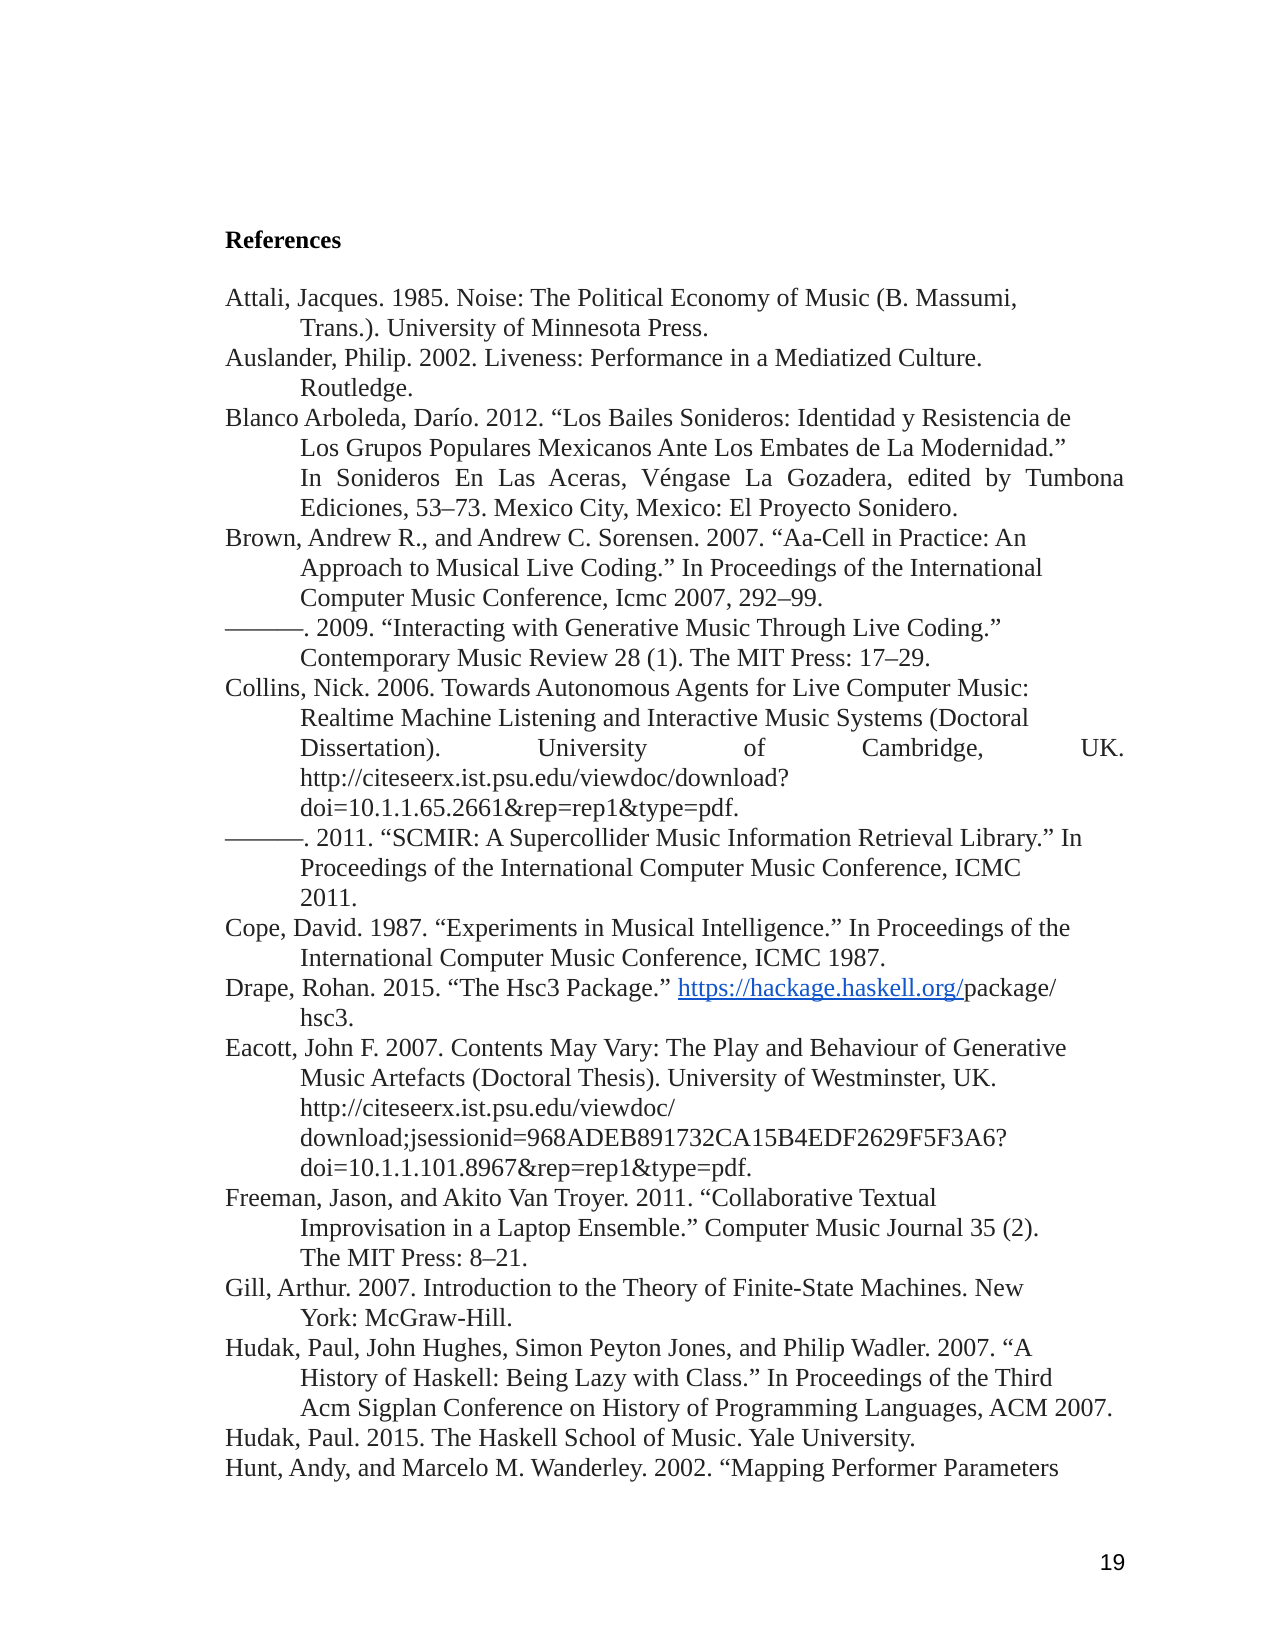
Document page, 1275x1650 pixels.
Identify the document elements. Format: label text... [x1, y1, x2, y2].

text Improvisation in a Laptop Ensemble.” Computer Music Journal 35 (2). [225, 1212, 1125, 1242]
text York: McGraw-Hill. [225, 1302, 1125, 1332]
text Approach to Musical Live Coding.” In Proceedings of the International [225, 552, 1125, 582]
text Contemporary Music Review 28 (1). The MIT Press: 17–29. [225, 642, 1125, 672]
text http://citeseerx.ist.psu.edu/viewdoc/download;jsessionid=968ADEB891732CA15B4EDF2629F5F3A6?doi=10.1.1.101.8967&rep=rep1&type=pdf. [300, 1092, 1125, 1182]
text In Sonideros En Las Aceras, Véngase La Gozadera, edited by Tumbona Ediciones, 53–73. Mexico City, Mexico: El Proyecto Sonidero. [300, 462, 1125, 522]
text Blanco Arboleda, Darío. 2012. “Los Bailes Sonideros: Identidad y Resistencia de [225, 402, 1125, 432]
text Music Artefacts (Doctoral Thesis). University of Westminster, UK. [225, 1062, 1125, 1092]
text References [225, 225, 1125, 254]
text 2011. [300, 882, 1125, 912]
text Brown, Andrew R., and Andrew C. Sorensen. 2007. “Aa-Cell in Practice: An [225, 522, 1125, 552]
text Realtime Machine Listening and Interactive Music Systems (Doctoral [225, 702, 1125, 732]
text Proceedings of the International Computer Music Conference, ICMC [225, 852, 1125, 882]
text Hudak, Paul. 2015. The Haskell School of Music. Yale University. [225, 1422, 1125, 1452]
text History of Haskell: Being Lazy with Class.” In Proceedings of the Third [225, 1362, 1125, 1392]
text Los Grupos Populares Mexicanos Ante Los Embates de La Modernidad.” [225, 432, 1125, 462]
text Cope, David. 1987. “Experiments in Musical Intelligence.” In Proceedings of the [225, 912, 1125, 942]
text ———. 2011. “SCMIR: A Supercollider Music Information Retrieval Library.” In [225, 822, 1125, 852]
text hsc3. [225, 1002, 1125, 1032]
text The MIT Press: 8–21. [225, 1242, 1125, 1272]
text Collins, Nick. 2006. Towards Autonomous Agents for Live Computer Music: [225, 672, 1125, 702]
text Gill, Arthur. 2007. Introduction to the Theory of Finite-State Machines. New [225, 1272, 1125, 1302]
text Dissertation). University of Cambridge, UK. http://citeseerx.ist.psu.edu/viewdoc/download?doi=10.1.1.65.2661&rep=rep1&type=pdf. [300, 732, 1125, 822]
text International Computer Music Conference, ICMC 1987. [225, 942, 1125, 972]
text Computer Music Conference, Icmc 2007, 292–99. [300, 582, 1125, 612]
text Trans.). University of Minnesota Press. [225, 312, 1125, 342]
text Routledge. [225, 372, 1125, 402]
text Auslander, Philip. 2002. Liveness: Performance in a Mediatized Culture. [225, 342, 1125, 372]
text Hudak, Paul, John Hughes, Simon Peyton Jones, and Philip Wadler. 2007. “A [225, 1332, 1125, 1362]
text ———. 2009. “Interacting with Generative Music Through Live Coding.” [225, 612, 1125, 642]
text Hunt, Andy, and Marcelo M. Wanderley. 2002. “Mapping Performer Parameters [225, 1452, 1125, 1482]
text Freeman, Jason, and Akito Van Troyer. 2011. “Collaborative Textual [225, 1182, 1125, 1212]
text Eacott, John F. 2007. Contents May Vary: The Play and Behaviour of Generative [225, 1032, 1125, 1062]
text Attali, Jacques. 1985. Noise: The Political Economy of Music (B. Massumi, [225, 282, 1125, 312]
text Acm Sigplan Conference on History of Programming Languages, ACM 2007. [300, 1392, 1125, 1422]
text Drape, Rohan. 2015. “The Hsc3 Package.” https://hackage.haskell.org/package/ [225, 972, 1125, 1002]
